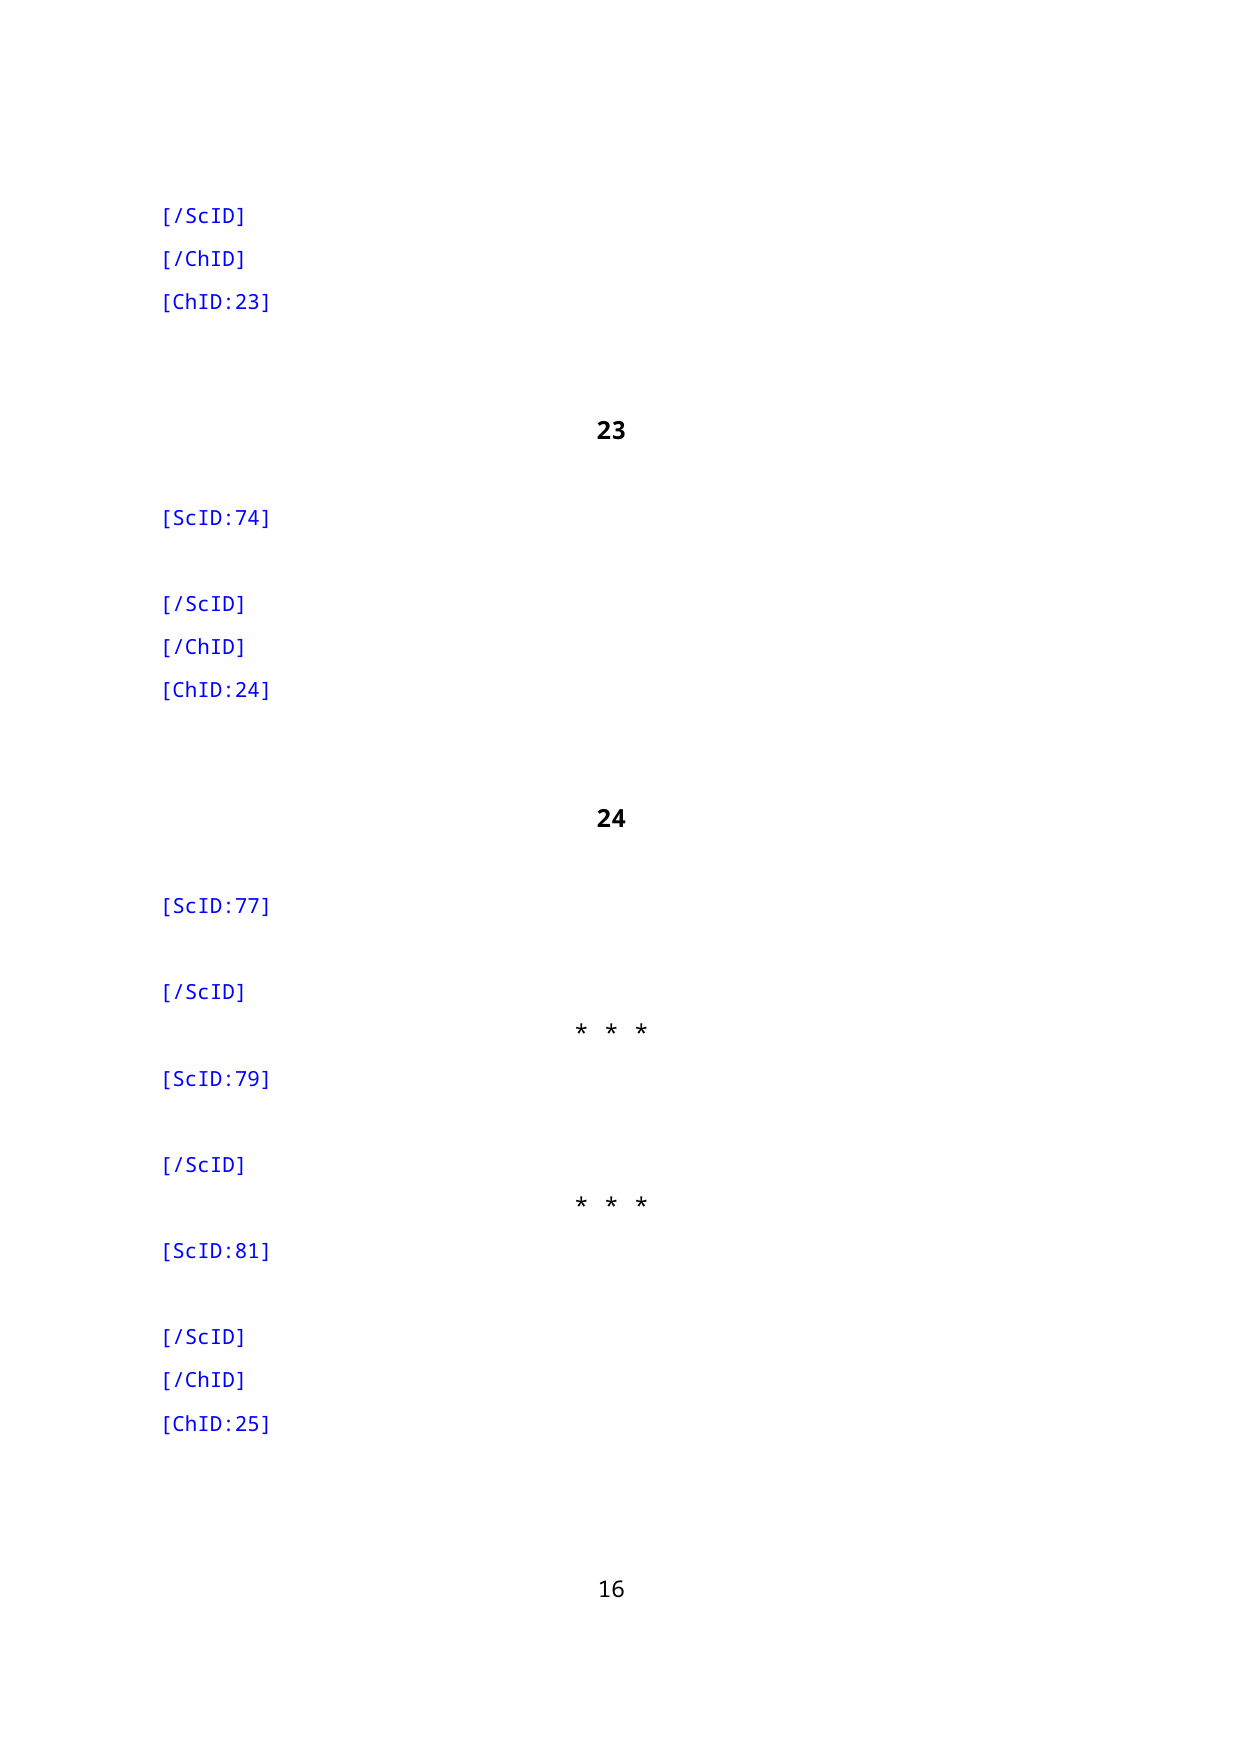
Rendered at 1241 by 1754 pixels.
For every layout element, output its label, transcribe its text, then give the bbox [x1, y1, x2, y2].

text [/ScID] [159, 189, 1063, 232]
text [ScID:74] [159, 491, 1063, 534]
text [ScID:77] [159, 879, 1063, 922]
subtitle 23 [159, 404, 1063, 448]
text [/ChID] [159, 232, 1063, 275]
text [ChID:24] [159, 663, 1063, 706]
text [/ScID] [159, 1138, 1063, 1181]
text [/ChID] [159, 620, 1063, 663]
text [ScID:79] [159, 1051, 1063, 1094]
text [/ScID] [159, 965, 1063, 1008]
text [ChID:25] [159, 1396, 1063, 1439]
text [ScID:81] [159, 1224, 1063, 1267]
text [/ChID] [159, 1353, 1063, 1396]
text [ChID:23] [159, 275, 1063, 318]
subtitle 24 [159, 793, 1063, 836]
subtitle * * * [159, 1008, 1063, 1051]
text [/ScID] [159, 1310, 1063, 1353]
subtitle * * * [159, 1181, 1063, 1224]
text [/ScID] [159, 577, 1063, 620]
